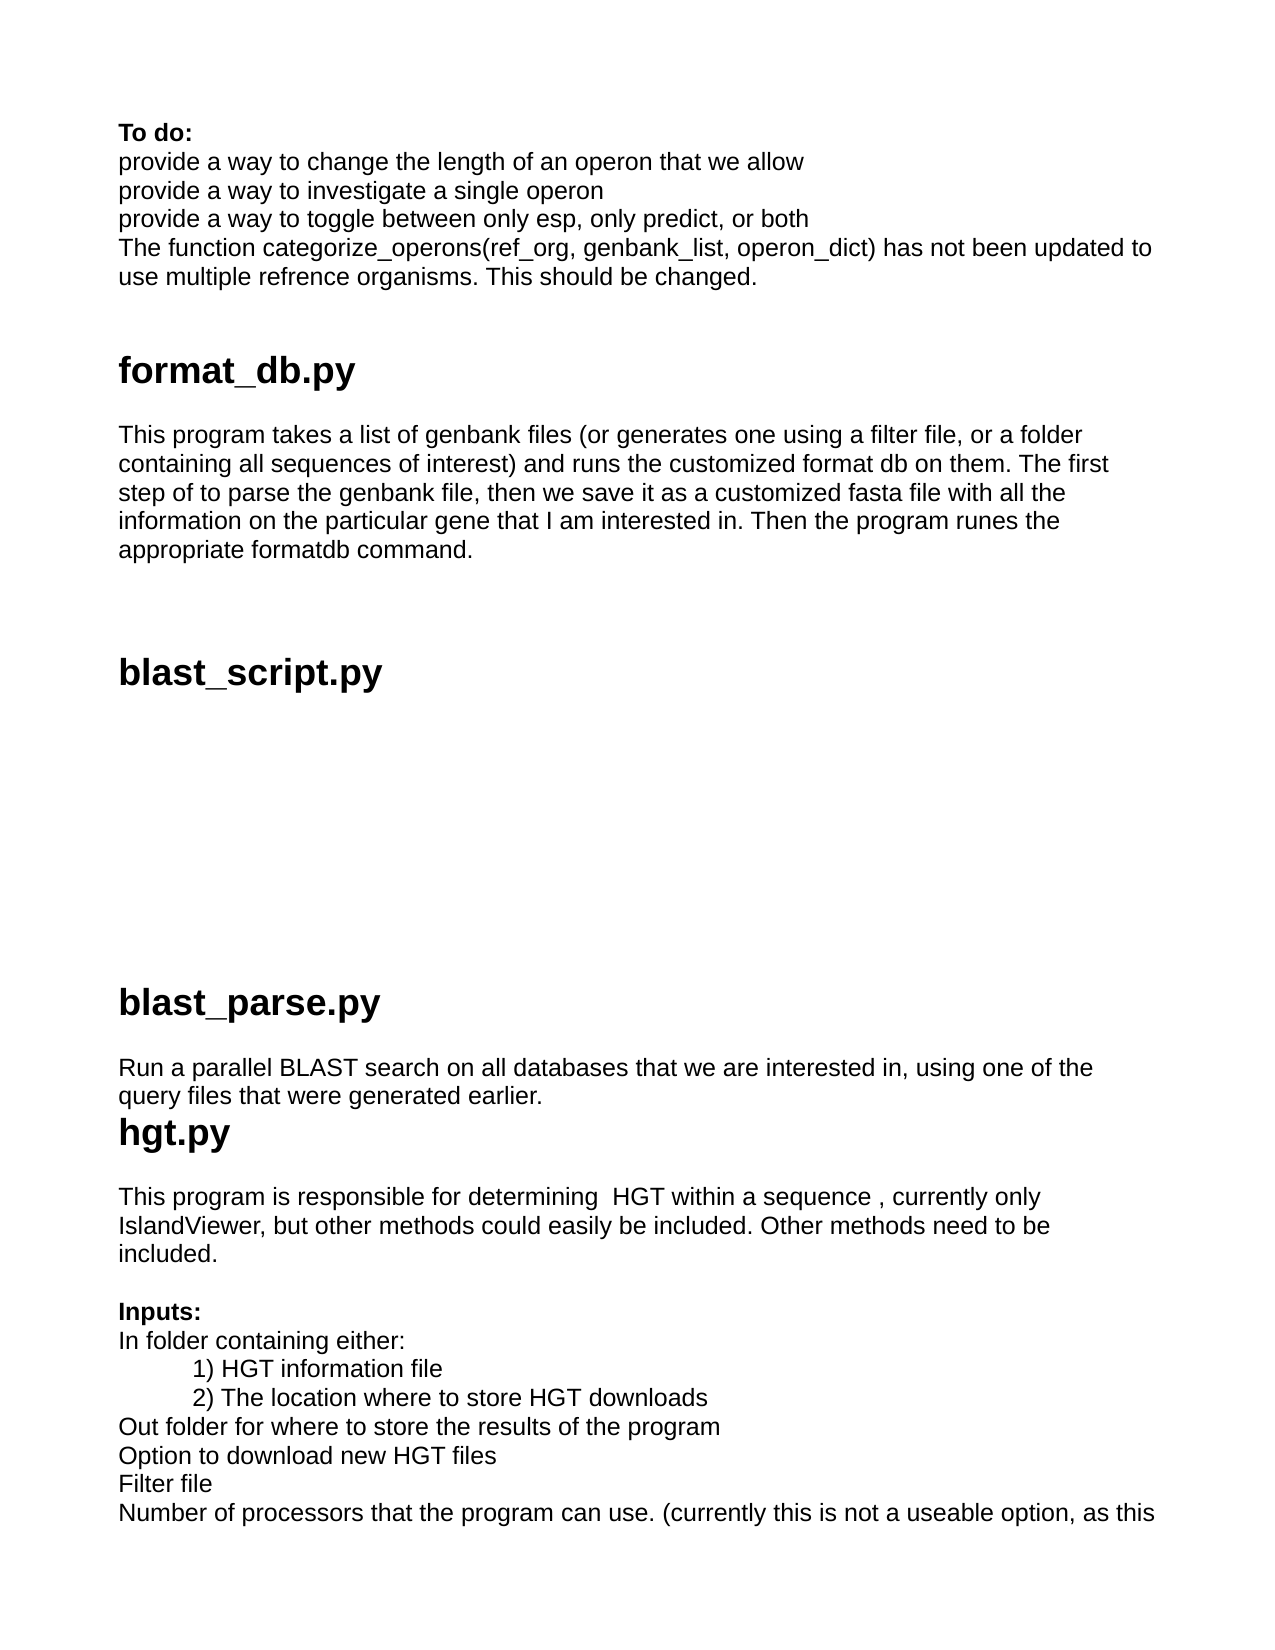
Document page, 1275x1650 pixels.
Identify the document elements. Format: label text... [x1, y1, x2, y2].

text This program takes a list of genbank files (or generates one using a filter file, or a folder containing all sequences of interest) and runs the customized format db on them. The first step of to parse the genbank file, then we save it as a customized fasta file with all the information on the particular gene that I am interested in. Then the program runes the appropriate formatdb command. [118, 420, 1157, 564]
text Option to download new HGT files [118, 1441, 1157, 1469]
text blast_parse.py [118, 981, 1157, 1024]
text format_db.py [118, 348, 1157, 391]
text provide a way to toggle between only esp, only predict, or both [118, 204, 1157, 233]
text Out folder for where to store the results of the program [118, 1412, 1157, 1441]
text hgt.py [118, 1110, 1157, 1153]
text Number of processors that the program can use. (currently this is not a useable option, as this [118, 1498, 1157, 1527]
text To do: [118, 118, 1157, 147]
text Filter file [118, 1469, 1157, 1498]
text Run a parallel BLAST search on all databases that we are interested in, using one of the query files that were generated earlier. [118, 1052, 1157, 1110]
text This program is responsible for determining HGT within a sequence , currently only IslandViewer, but other methods could easily be included. Other methods need to be included. [118, 1182, 1157, 1268]
text provide a way to investigate a single operon [118, 176, 1157, 204]
text 2) The location where to store HGT downloads [118, 1383, 1157, 1412]
text Inputs: [118, 1297, 1157, 1326]
text 1) HGT information file [118, 1354, 1157, 1383]
text provide a way to change the length of an operon that we allow [118, 147, 1157, 176]
text The function categorize_operons(ref_org, genbank_list, operon_dict) has not been updated to use multiple refrence organisms. This should be changed. [118, 233, 1157, 291]
text blast_script.py [118, 650, 1157, 693]
text In folder containing either: [118, 1326, 1157, 1354]
